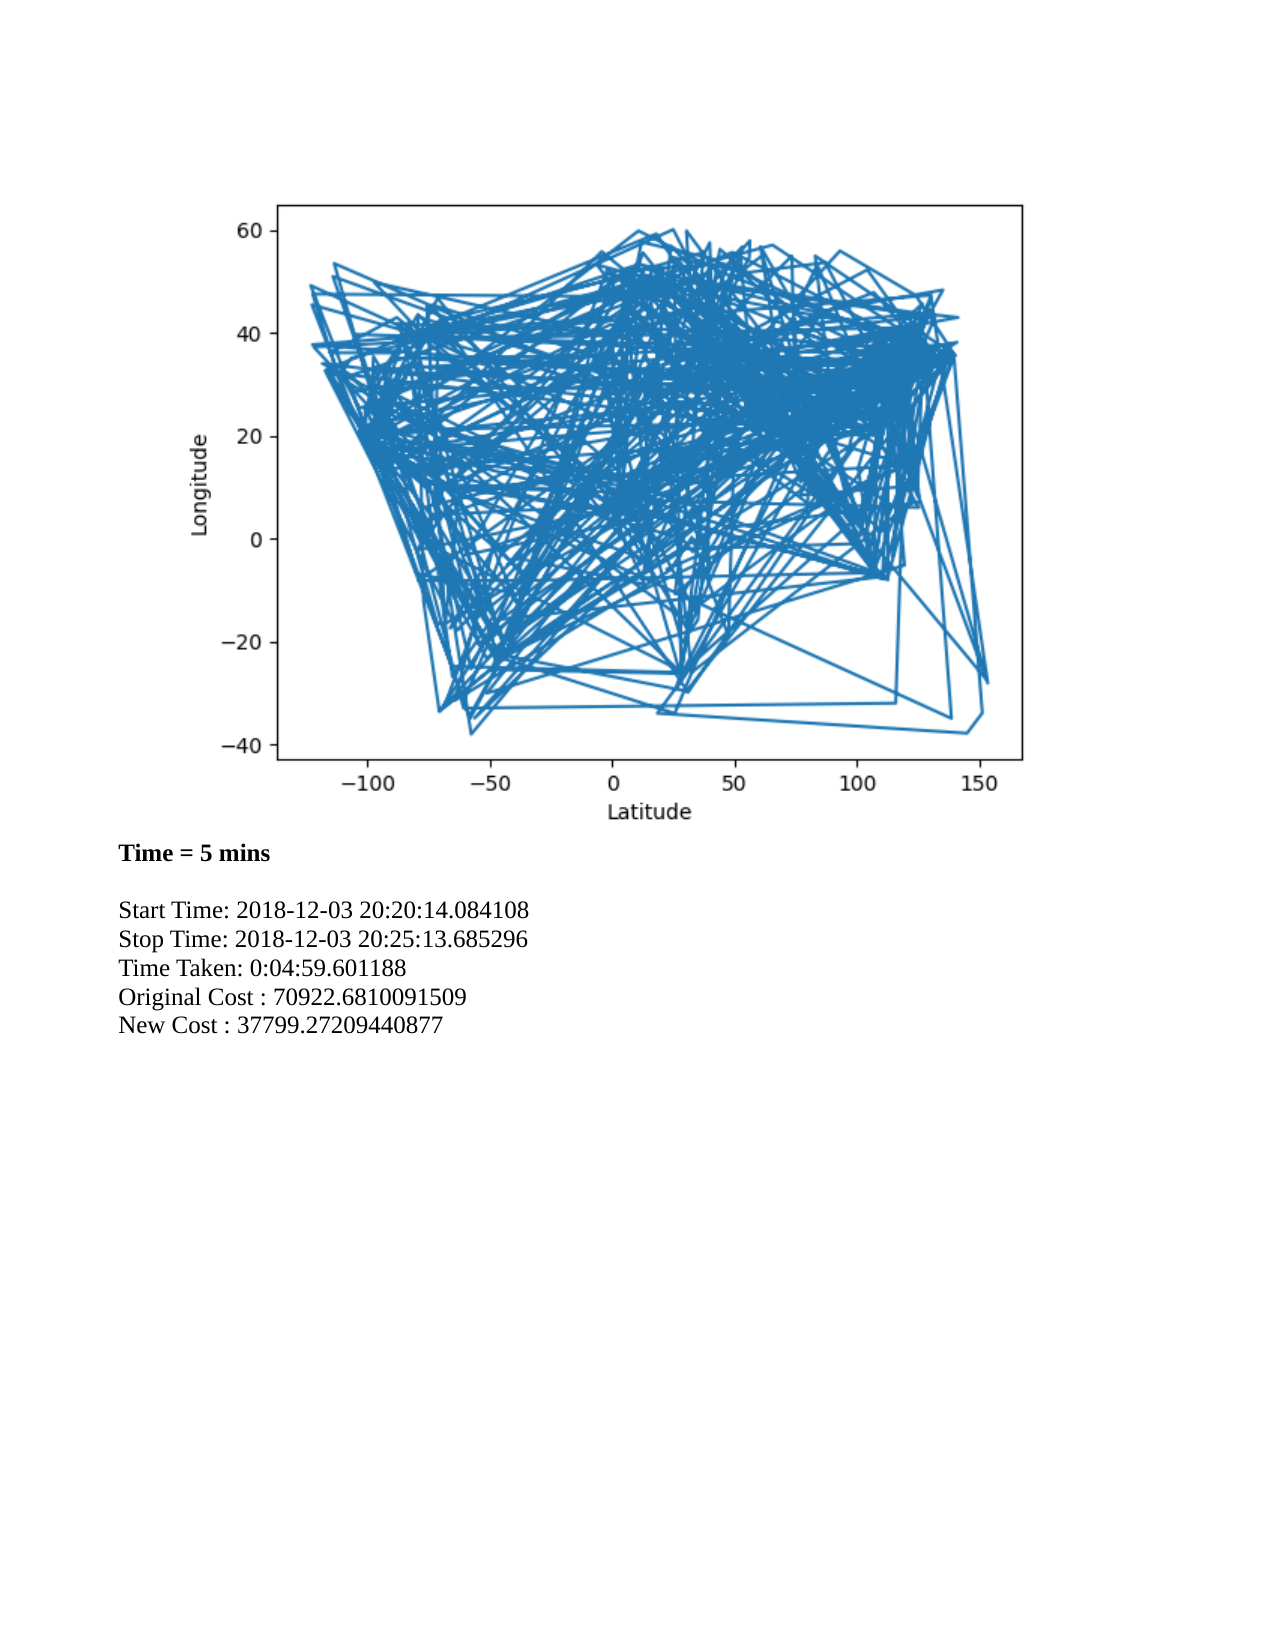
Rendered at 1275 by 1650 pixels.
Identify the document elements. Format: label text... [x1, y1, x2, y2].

text Original Cost : 70922.6810091509 [118, 982, 1157, 1011]
text Stop Time: 2018-12-03 20:25:13.685296 [118, 924, 1157, 953]
text Start Time: 2018-12-03 20:20:14.084108 [118, 896, 1157, 924]
picture [157, 118, 1118, 839]
text Time = 5 mins [118, 118, 1157, 867]
text Time Taken: 0:04:59.601188 [118, 953, 1157, 982]
text New Cost : 37799.27209440877 [118, 1011, 1157, 1039]
